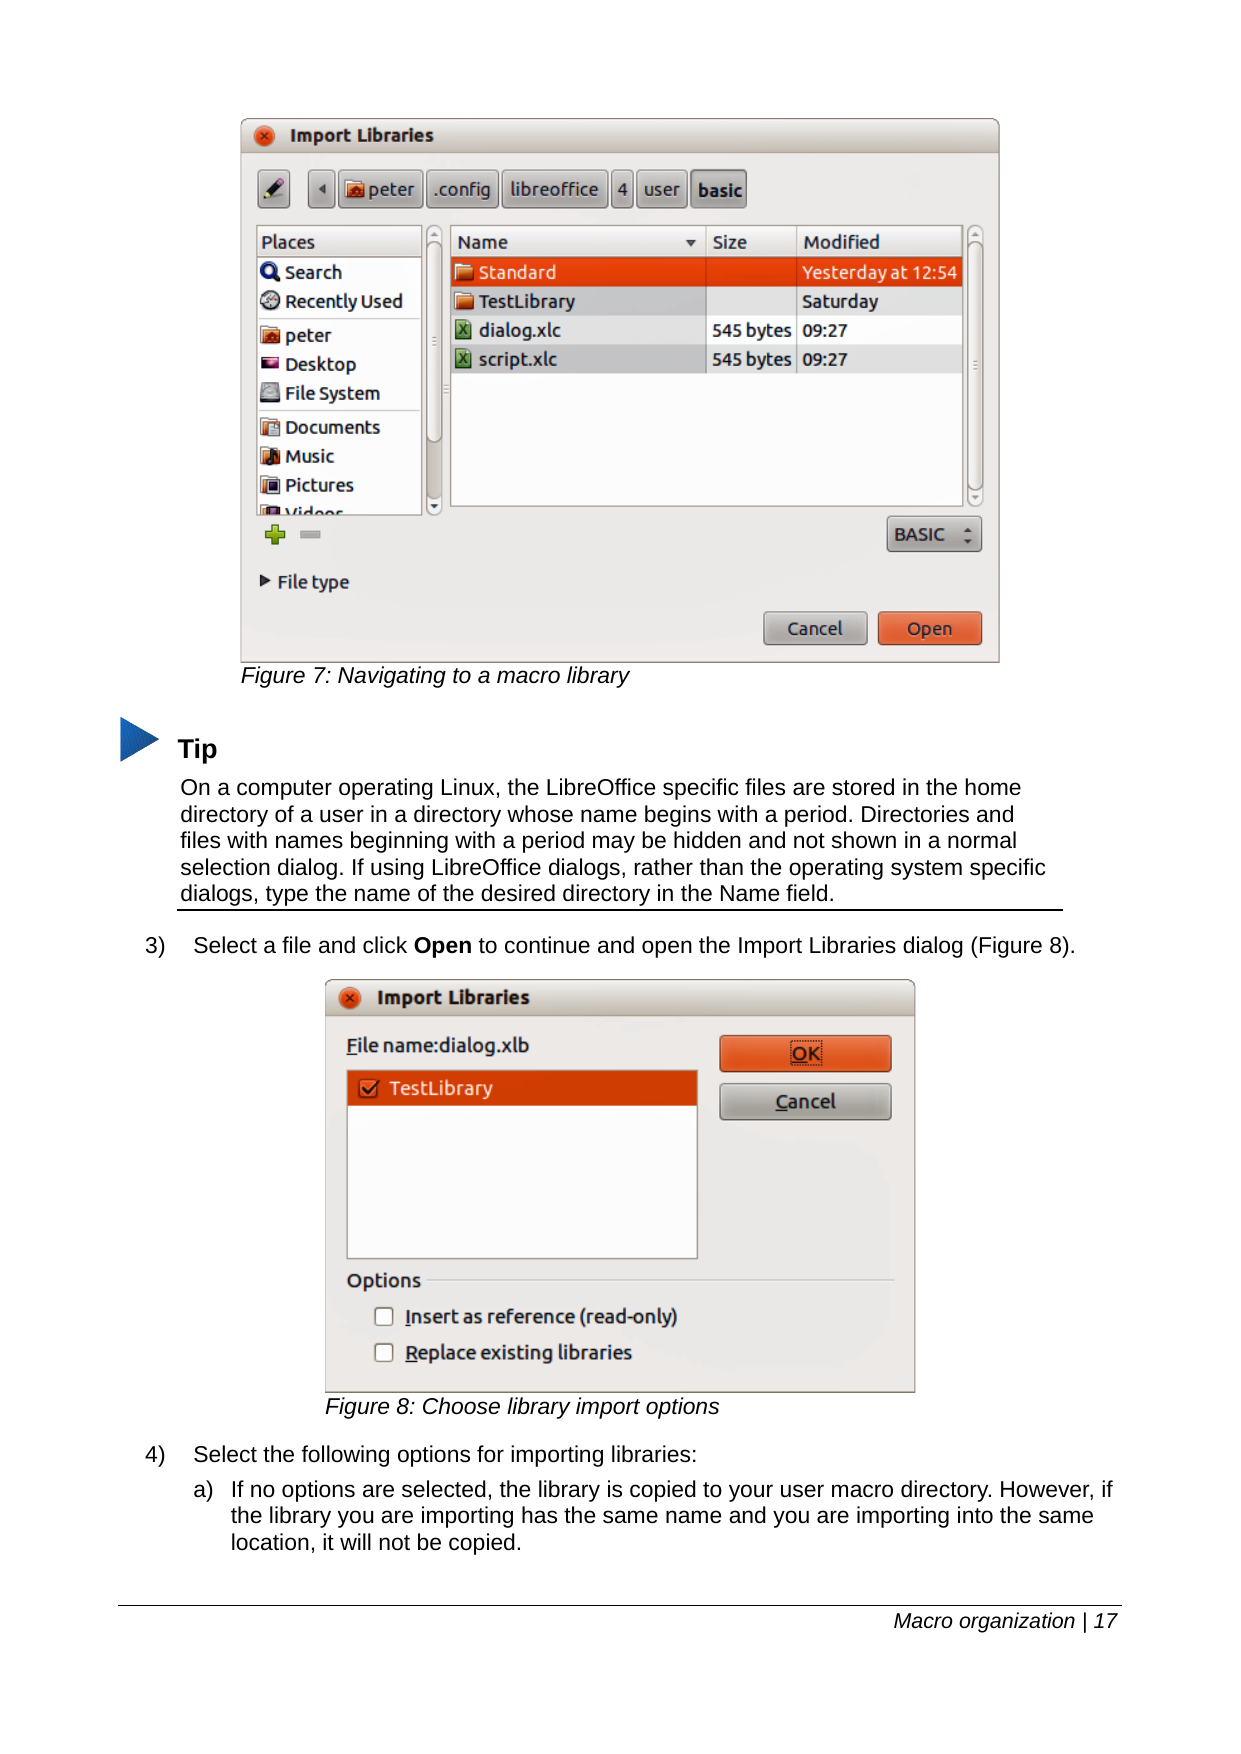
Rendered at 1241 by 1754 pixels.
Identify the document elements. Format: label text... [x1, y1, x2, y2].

list Select the following options for importing libraries: [165, 1441, 1122, 1467]
text Figure 8: Choose library import options [325, 1393, 915, 1419]
list If no options are selected, the library is copied to your user macro directory. However, if the library you are importing has the same name and you are importing into the same location, it will not be copied. [193, 1476, 1122, 1555]
text On a computer operating Linux, the LibreOffice specific files are stored in the home directory of a user in a directory whose name begins with a period. Directories and files with names beginning with a period may be hidden and not shown in a normal selection dialog. If using LibreOffice dialogs, rather than the operating system specific dialogs, type the name of the desired directory in the Name field. [177, 771, 1063, 909]
list Select a file and click Open to continue and open the Import Libraries dialog (Figure 8). [165, 932, 1122, 959]
picture [325, 979, 916, 1393]
subtitle Tip [118, 714, 1122, 764]
text Figure 7: Navigating to a macro library [241, 663, 1000, 689]
picture [240, 118, 1000, 663]
